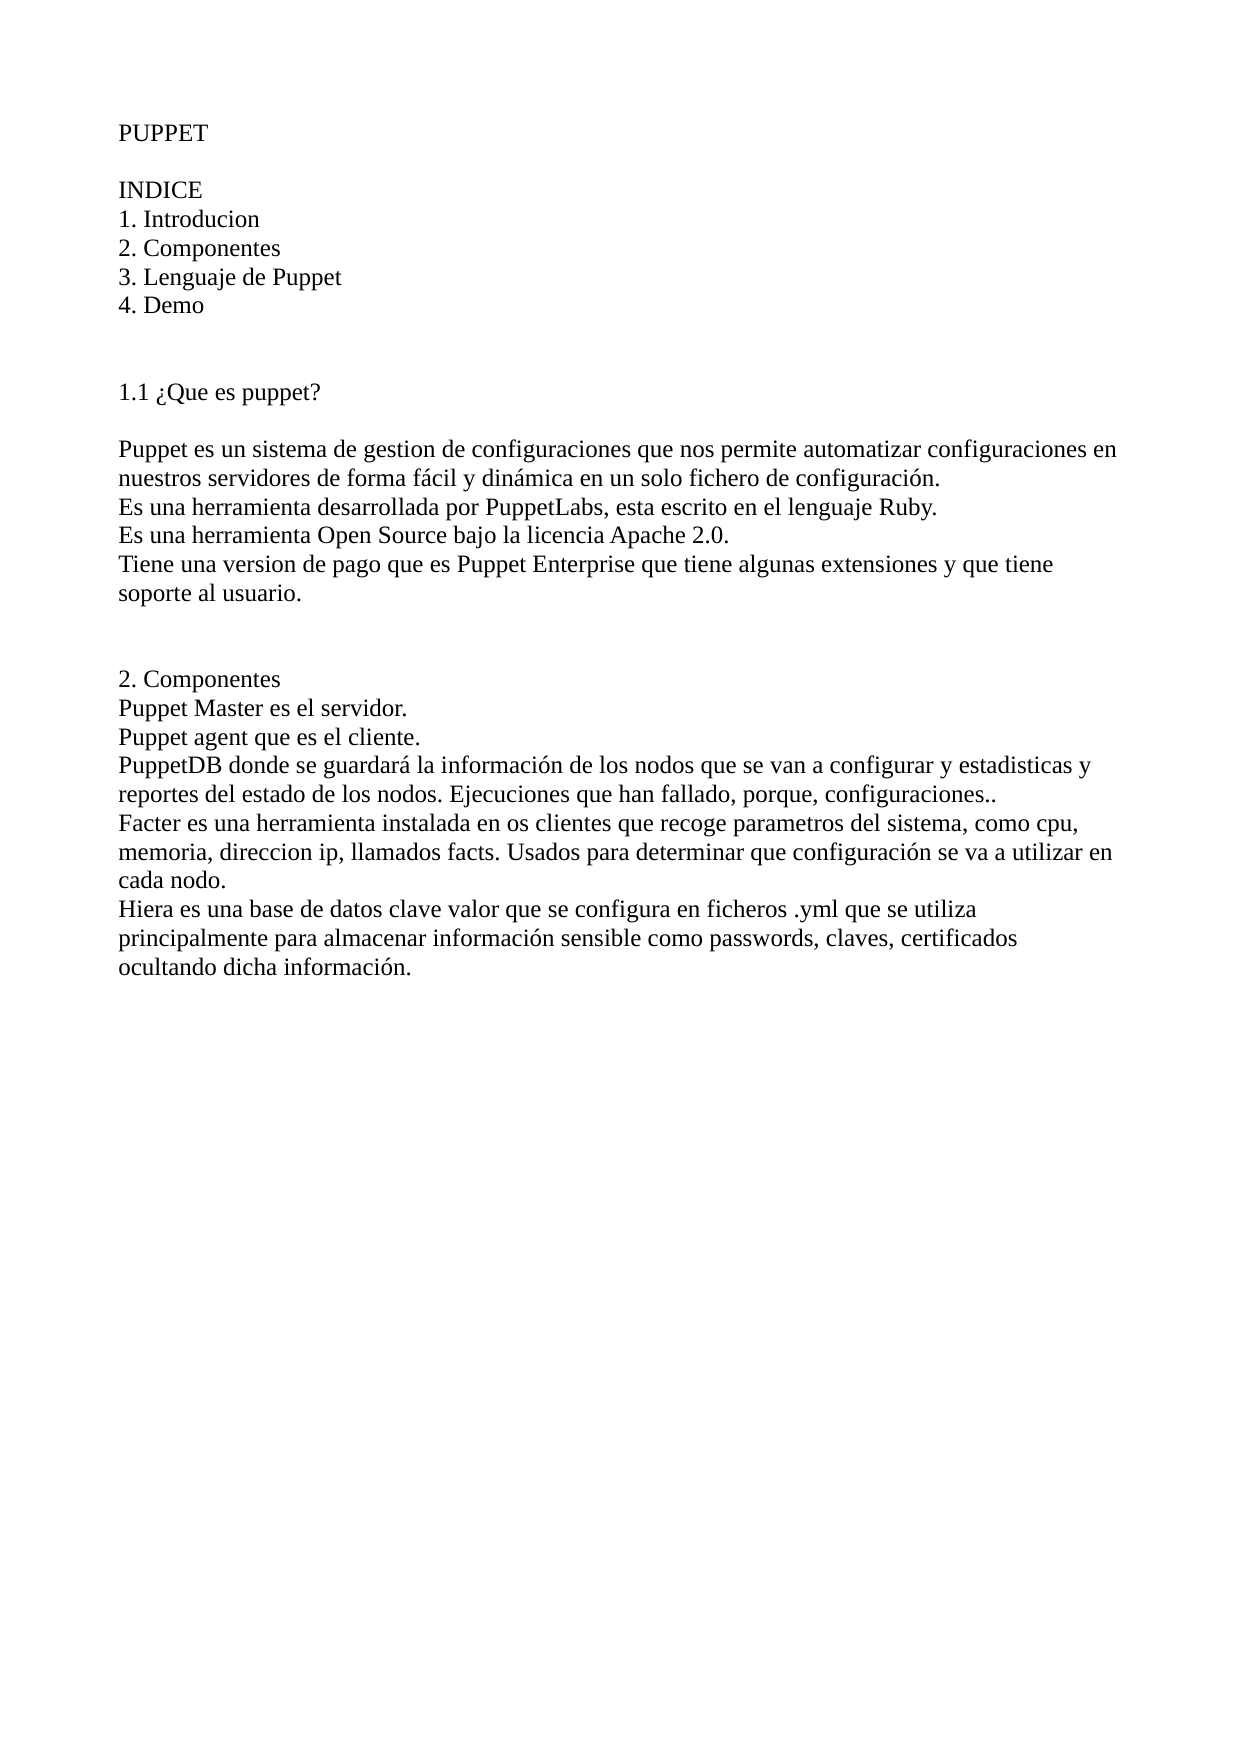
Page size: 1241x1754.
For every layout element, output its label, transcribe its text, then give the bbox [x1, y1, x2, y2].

text Puppet Master es el servidor. [118, 693, 1122, 722]
text PuppetDB donde se guardará la información de los nodos que se van a configurar y estadisticas y reportes del estado de los nodos. Ejecuciones que han fallado, porque, configuraciones.. [118, 751, 1122, 808]
text Puppet agent que es el cliente. [118, 722, 1122, 751]
text Puppet es un sistema de gestion de configuraciones que nos permite automatizar configuraciones en nuestros servidores de forma fácil y dinámica en un solo fichero de configuración. [118, 434, 1122, 492]
text 1.1 ¿Que es puppet? [118, 377, 1122, 406]
text 4. Demo [118, 291, 1122, 319]
text PUPPET [118, 118, 1122, 147]
text 3. Lenguaje de Puppet [118, 262, 1122, 291]
text Es una herramienta desarrollada por PuppetLabs, esta escrito en el lenguaje Ruby. [118, 492, 1122, 521]
text Tiene una version de pago que es Puppet Enterprise que tiene algunas extensiones y que tiene soporte al usuario. [118, 549, 1122, 607]
text Es una herramienta Open Source bajo la licencia Apache 2.0. [118, 521, 1122, 549]
text INDICE [118, 176, 1122, 204]
text 1. Introducion [118, 204, 1122, 233]
text Facter es una herramienta instalada en os clientes que recoge parametros del sistema, como cpu, memoria, direccion ip, llamados facts. Usados para determinar que configuración se va a utilizar en cada nodo. [118, 808, 1122, 894]
text 2. Componentes [118, 233, 1122, 262]
text 2. Componentes [118, 664, 1122, 693]
text Hiera es una base de datos clave valor que se configura en ficheros .yml que se utiliza principalmente para almacenar información sensible como passwords, claves, certificados ocultando dicha información. [118, 894, 1122, 981]
